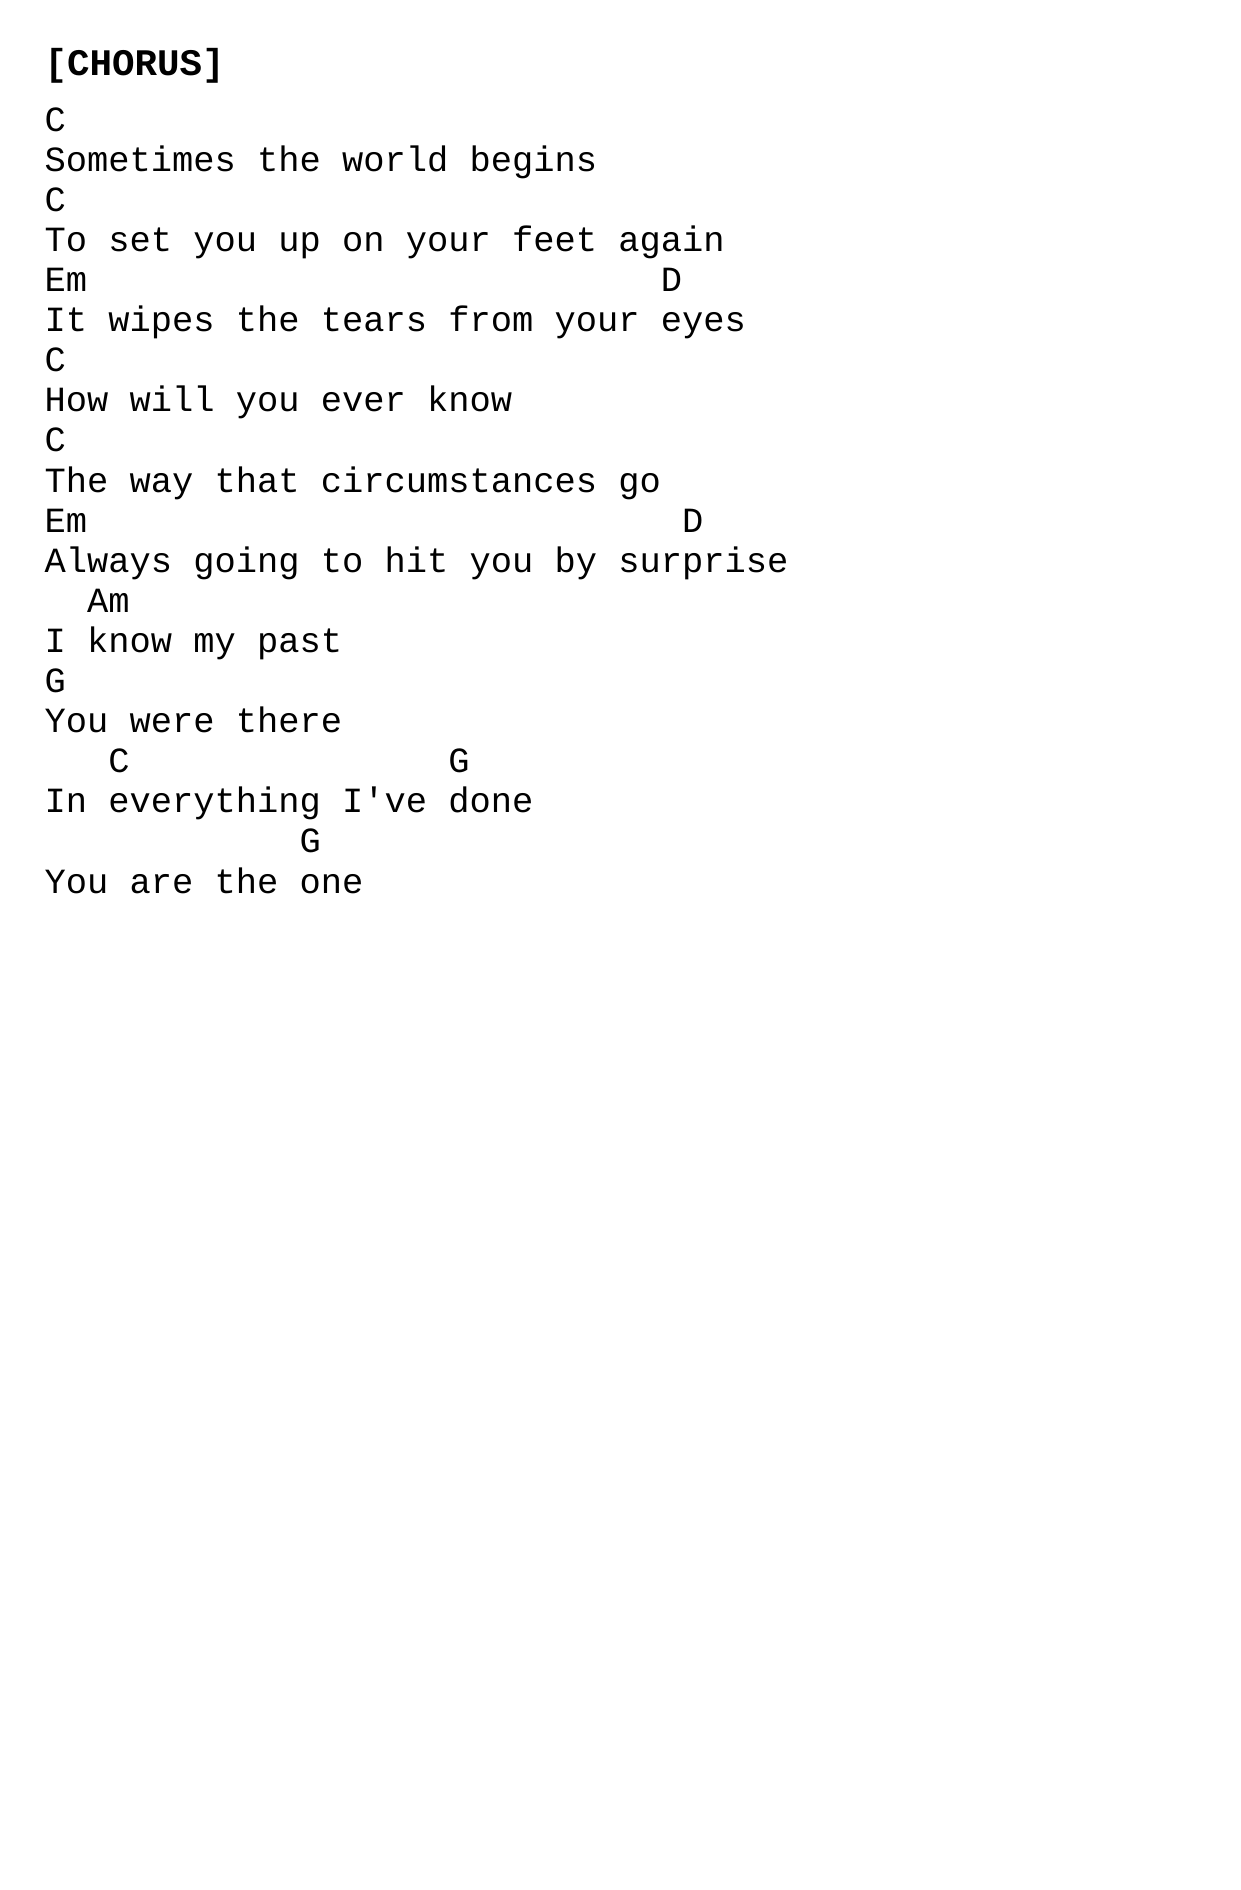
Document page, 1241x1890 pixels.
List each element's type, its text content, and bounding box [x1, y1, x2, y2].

text C [44, 422, 1063, 462]
text Always going to hit you by surprise [44, 543, 1063, 583]
text Em D [44, 262, 1063, 302]
text Am [44, 583, 1063, 623]
text G [44, 663, 1063, 703]
text G [44, 823, 1063, 863]
text You are the one [44, 863, 1063, 904]
text How will you ever know [44, 382, 1063, 422]
text The way that circumstances go [44, 462, 1063, 503]
subtitle [CHORUS] [44, 44, 1063, 87]
text You were there [44, 703, 1063, 743]
text C [44, 182, 1063, 222]
text Em D [44, 503, 1063, 543]
text To set you up on your feet again [44, 222, 1063, 262]
text C [44, 102, 1063, 142]
text C [44, 342, 1063, 382]
text In everything I've done [44, 783, 1063, 823]
text It wipes the tears from your eyes [44, 302, 1063, 342]
text C G [44, 743, 1063, 783]
text Sometimes the world begins [44, 142, 1063, 182]
text I know my past [44, 623, 1063, 663]
